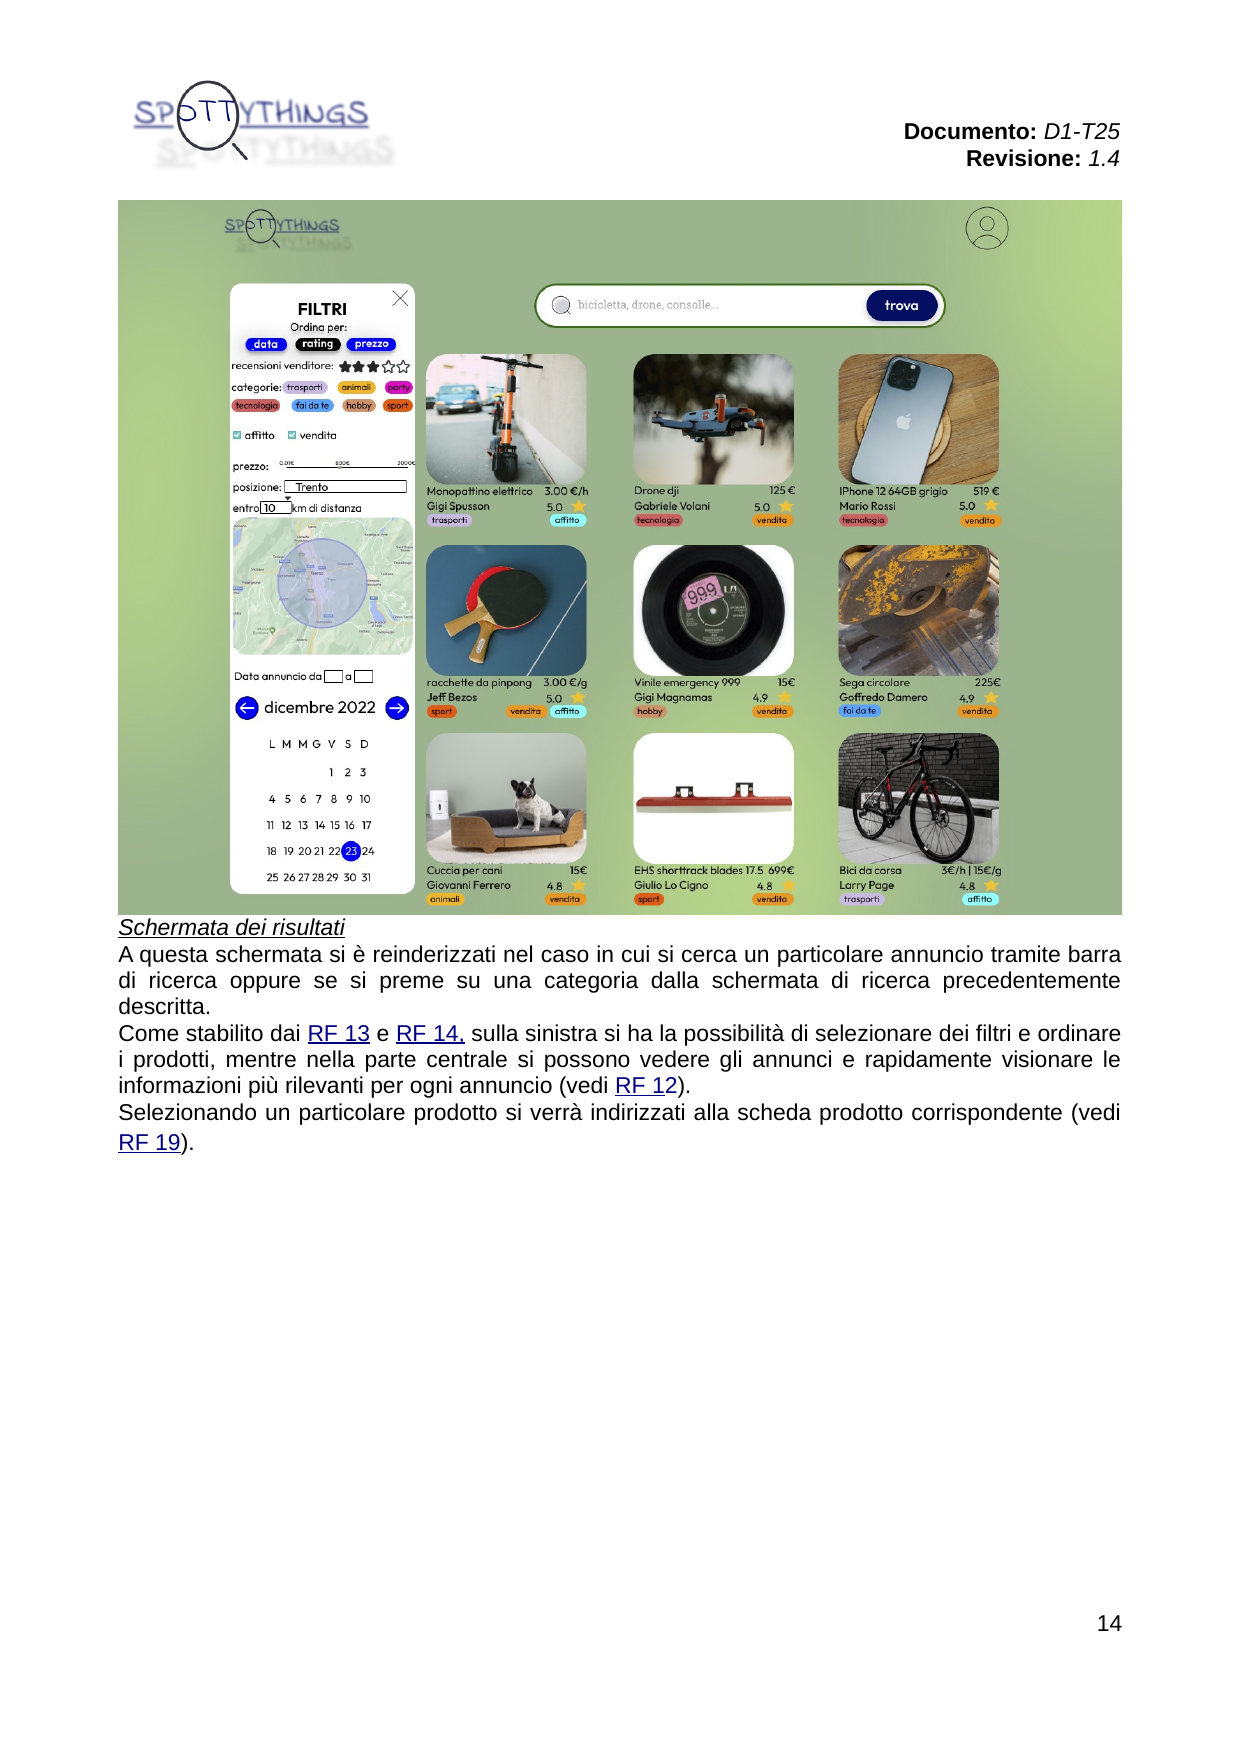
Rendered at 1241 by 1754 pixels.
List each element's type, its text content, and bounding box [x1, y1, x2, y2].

text Come stabilito dai RF 13 e RF 14, sulla sinistra si ha la possibilità di selezionare dei filtri e ordinare i prodotti, mentre nella parte centrale si possono vedere gli annunci e rapidamente visionare le informazioni più rilevanti per ogni annuncio (vedi RF 12). [118, 1019, 1122, 1099]
text Schermata dei risultati [118, 915, 1122, 941]
text A questa schermata si è reinderizzati nel caso in cui si cerca un particolare annuncio tramite barra di ricerca oppure se si preme su una categoria dalla schermata di ricerca precedentemente descritta. [118, 941, 1122, 1019]
picture [123, 73, 399, 187]
picture [118, 200, 1123, 915]
text Selezionando un particolare prodotto si verrà indirizzati alla scheda prodotto corrispondente (vedi RF 19). [118, 1099, 1122, 1155]
